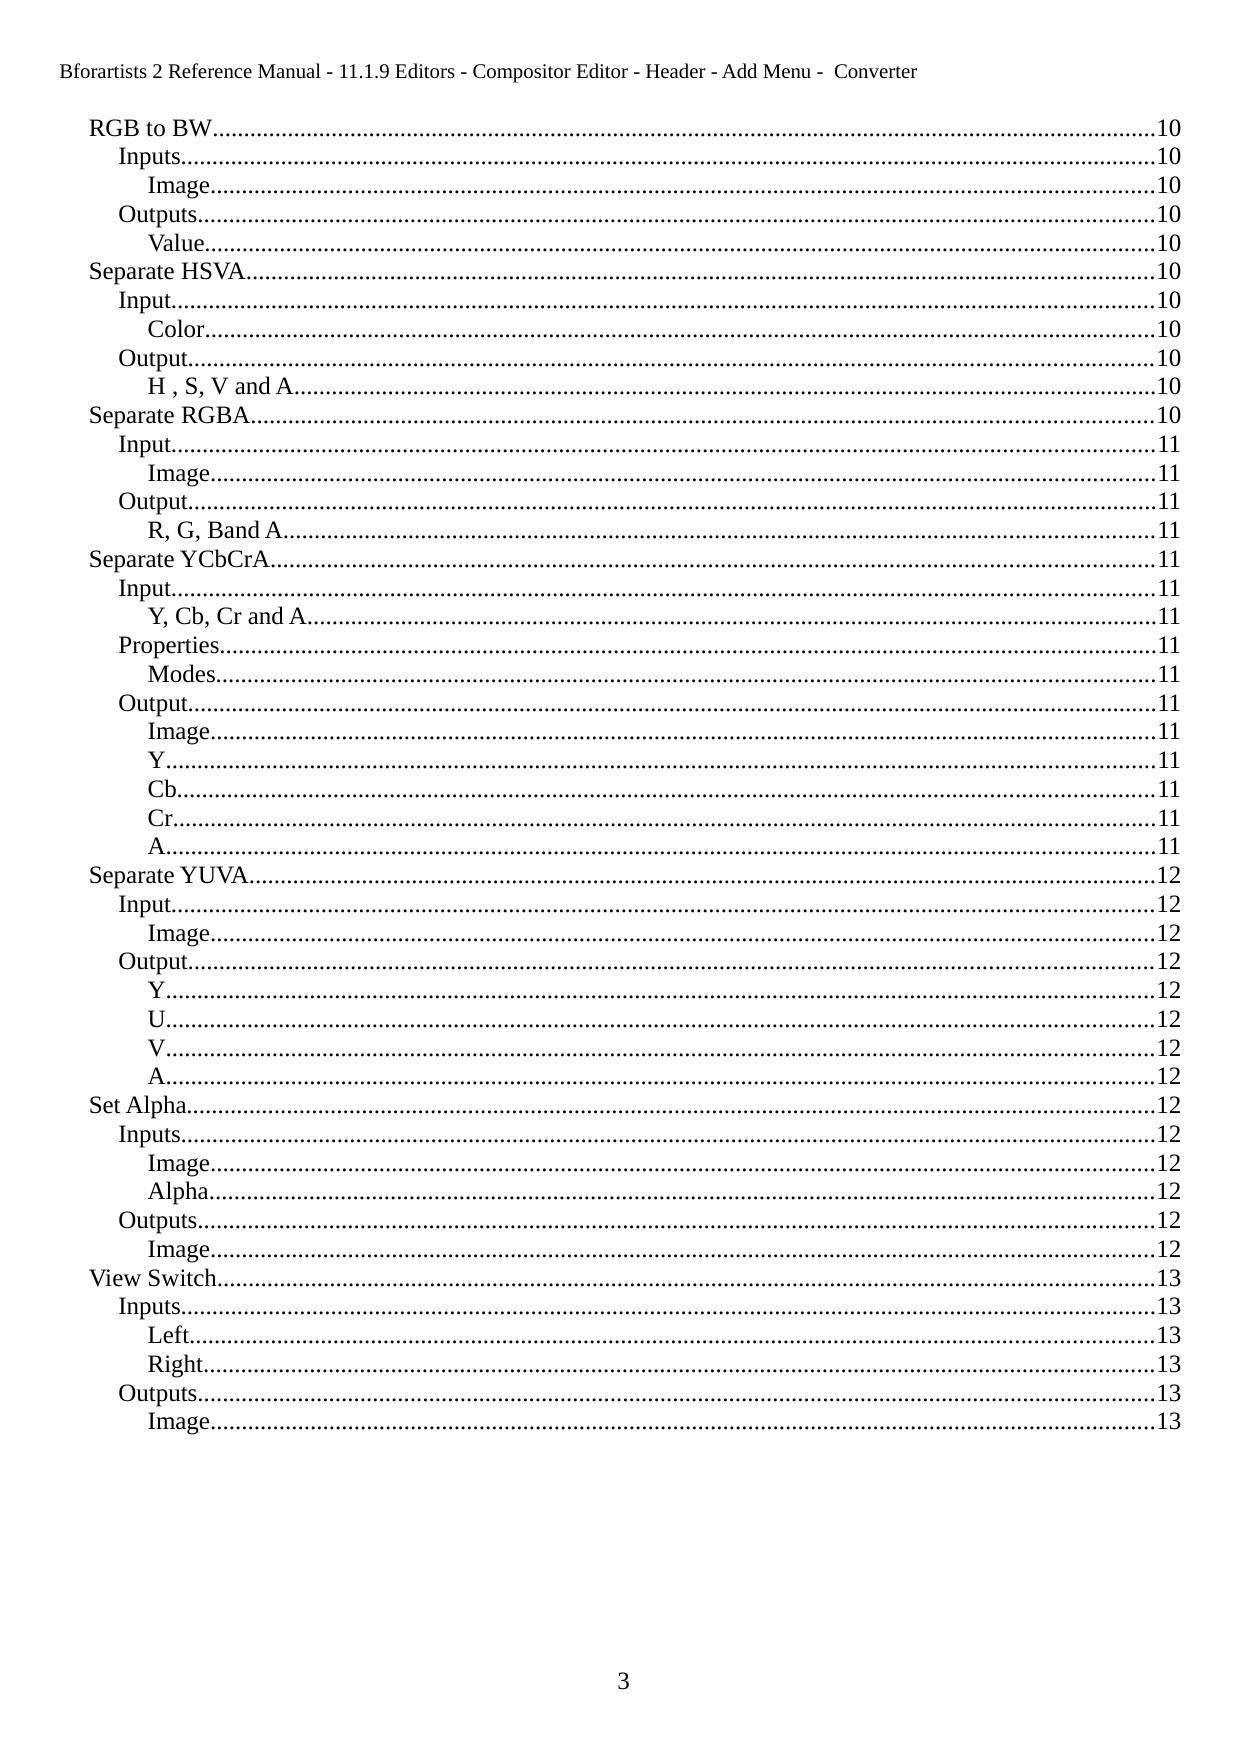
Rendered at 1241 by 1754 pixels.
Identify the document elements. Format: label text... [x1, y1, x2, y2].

text Separate RGBA 10 [88, 400, 1181, 429]
text Output 11 [118, 486, 1181, 515]
text Image 11 [147, 458, 1181, 486]
text Inputs 12 [118, 1119, 1181, 1148]
text A 12 [147, 1061, 1181, 1090]
text Inputs 13 [118, 1291, 1181, 1320]
text U 12 [147, 1004, 1181, 1033]
text Cb 11 [147, 774, 1181, 803]
text Outputs 12 [118, 1205, 1181, 1234]
text Output 11 [118, 688, 1181, 716]
text Separate HSVA 10 [88, 256, 1181, 285]
text Input 12 [118, 889, 1181, 918]
text Image 12 [147, 1234, 1181, 1263]
text R, G, Band A 11 [147, 515, 1181, 544]
text Separate YUVA 12 [88, 860, 1181, 889]
text Image 12 [147, 918, 1181, 946]
text Modes 11 [147, 659, 1181, 688]
text Y, Cb, Cr and A 11 [147, 601, 1181, 630]
text V 12 [147, 1033, 1181, 1061]
text Left 13 [147, 1320, 1181, 1349]
text Value 10 [147, 228, 1181, 256]
text Input 10 [118, 285, 1181, 314]
text View Switch 13 [88, 1263, 1181, 1291]
text Color 10 [147, 314, 1181, 343]
text A 11 [147, 831, 1181, 860]
text Image 10 [147, 170, 1181, 199]
text Input 11 [118, 573, 1181, 601]
text Y 11 [147, 745, 1181, 774]
text Right 13 [147, 1349, 1181, 1378]
text Image 11 [147, 716, 1181, 745]
text RGB to BW 10 [88, 113, 1181, 141]
text Alpha 12 [147, 1176, 1181, 1205]
text Separate YCbCrA 11 [88, 544, 1181, 573]
text Input 11 [118, 429, 1181, 458]
text Properties 11 [118, 630, 1181, 659]
text Set Alpha 12 [88, 1090, 1181, 1119]
text Image 12 [147, 1148, 1181, 1176]
text Outputs 10 [118, 199, 1181, 228]
text Y 12 [147, 975, 1181, 1004]
text Inputs 10 [118, 141, 1181, 170]
text H , S, V and A 10 [147, 371, 1181, 400]
text Output 12 [118, 946, 1181, 975]
text Outputs 13 [118, 1378, 1181, 1406]
text Image 13 [147, 1406, 1181, 1435]
text Cr 11 [147, 803, 1181, 831]
text Output 10 [118, 343, 1181, 371]
